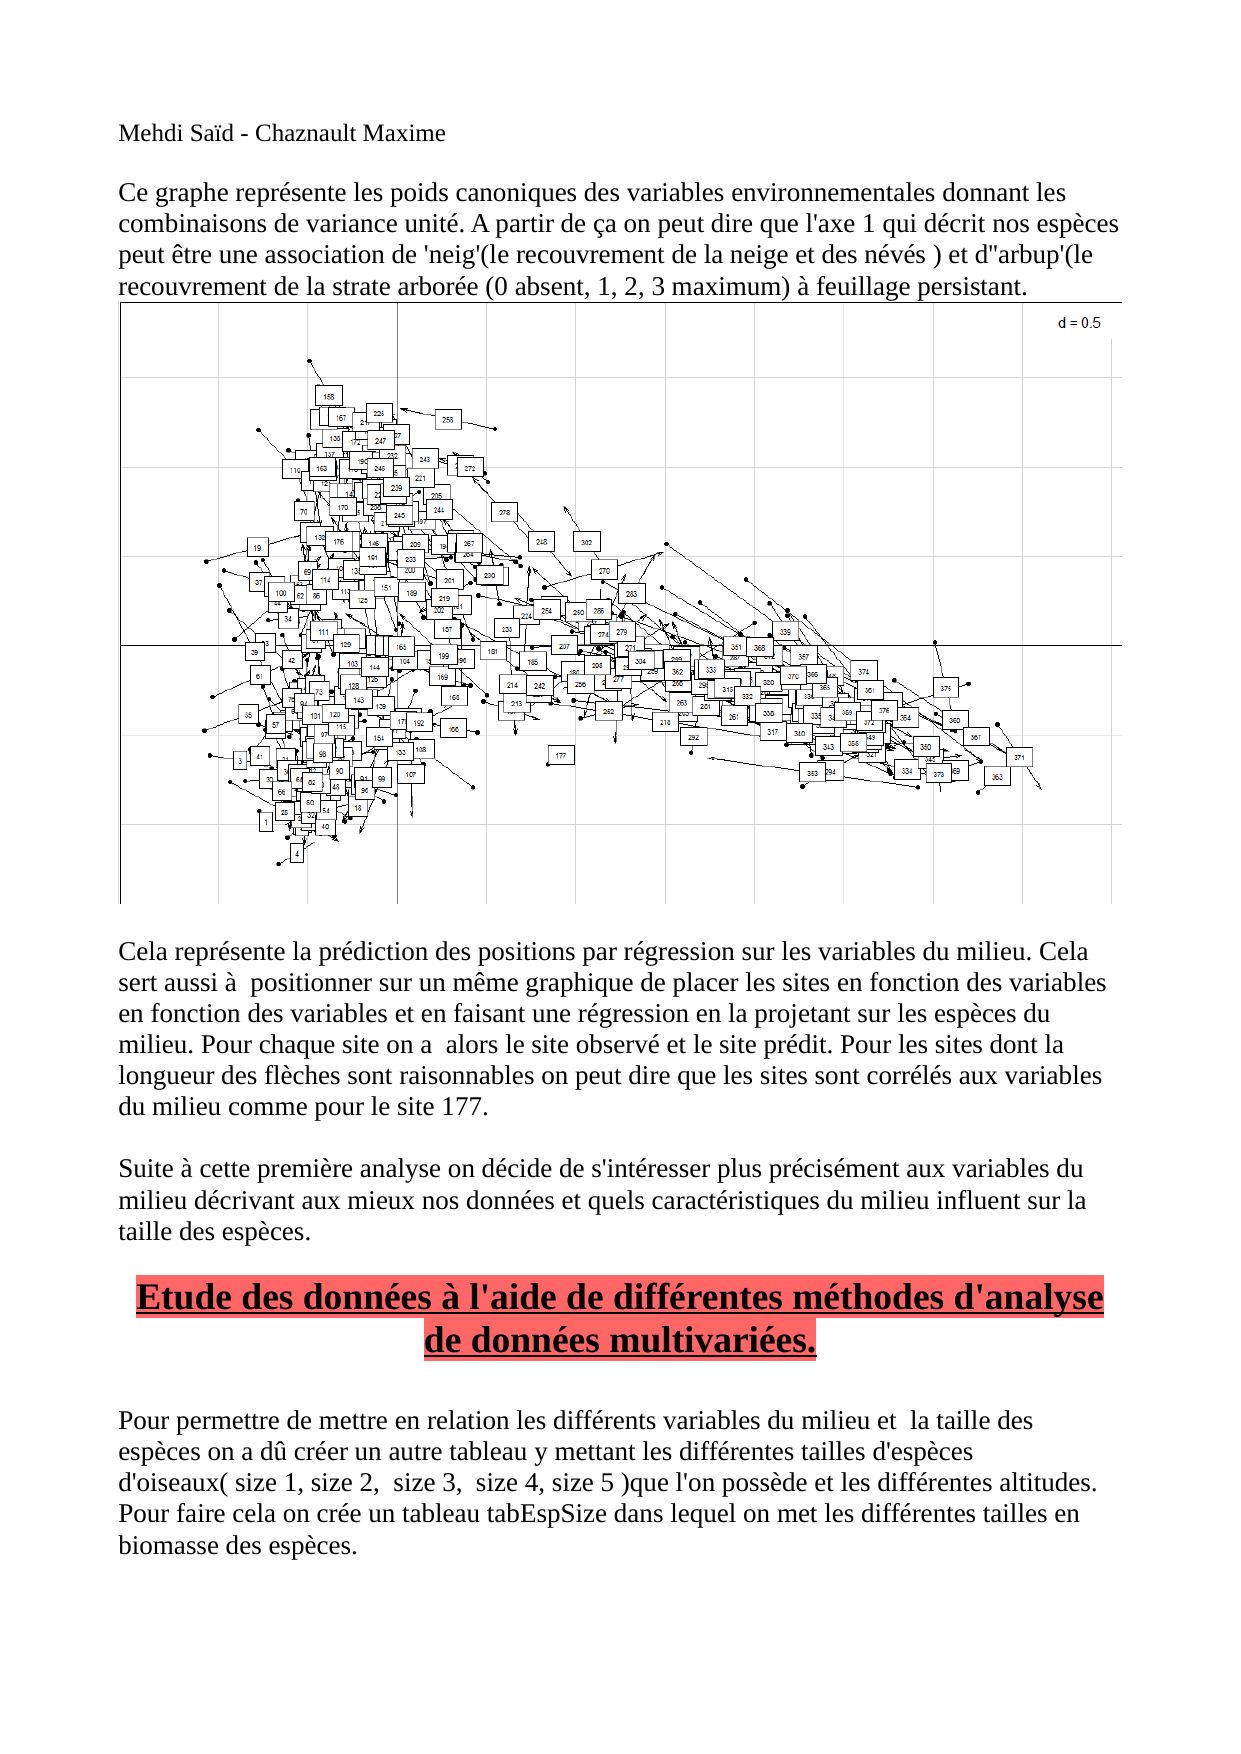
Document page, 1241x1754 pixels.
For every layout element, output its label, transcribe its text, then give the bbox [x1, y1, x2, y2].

text Suite à cette première analyse on décide de s'intéresser plus précisément aux variables du milieu décrivant aux mieux nos données et quels caractéristiques du milieu influent sur la taille des espèces. [118, 1153, 1122, 1246]
text Cela représente la prédiction des positions par régression sur les variables du milieu. Cela sert aussi à positionner sur un même graphique de placer les sites en fonction des variables en fonction des variables et en faisant une régression en la projetant sur les espèces du milieu. Pour chaque site on a alors le site observé et le site prédit. Pour les sites dont la longueur des flèches sont raisonnables on peut dire que les sites sont corrélés aux variables du milieu comme pour le site 177. [118, 934, 1122, 1121]
picture [118, 301, 1123, 904]
text Etude des données à l'aide de différentes méthodes d'analyse de données multivariées. [118, 1275, 1122, 1361]
text Ce graphe représente les poids canoniques des variables environnementales donnant les combinaisons de variance unité. A partir de ça on peut dire que l'axe 1 qui décrit nos espèces peut être une association de 'neig'(le recouvrement de la neige et des névés ) et d''arbup'(le recouvrement de la strate arborée (0 absent, 1, 2, 3 maximum) à feuillage persistant. [118, 176, 1122, 301]
text Pour faire cela on crée un tableau tabEspSize dans lequel on met les différentes tailles en biomasse des espèces. [118, 1498, 1122, 1560]
text Pour permettre de mettre en relation les différents variables du milieu et la taille des espèces on a dû créer un autre tableau y mettant les différentes tailles d'espèces d'oiseaux( size 1, size 2, size 3, size 4, size 5 )que l'on possède et les différentes altitudes. [118, 1404, 1122, 1498]
